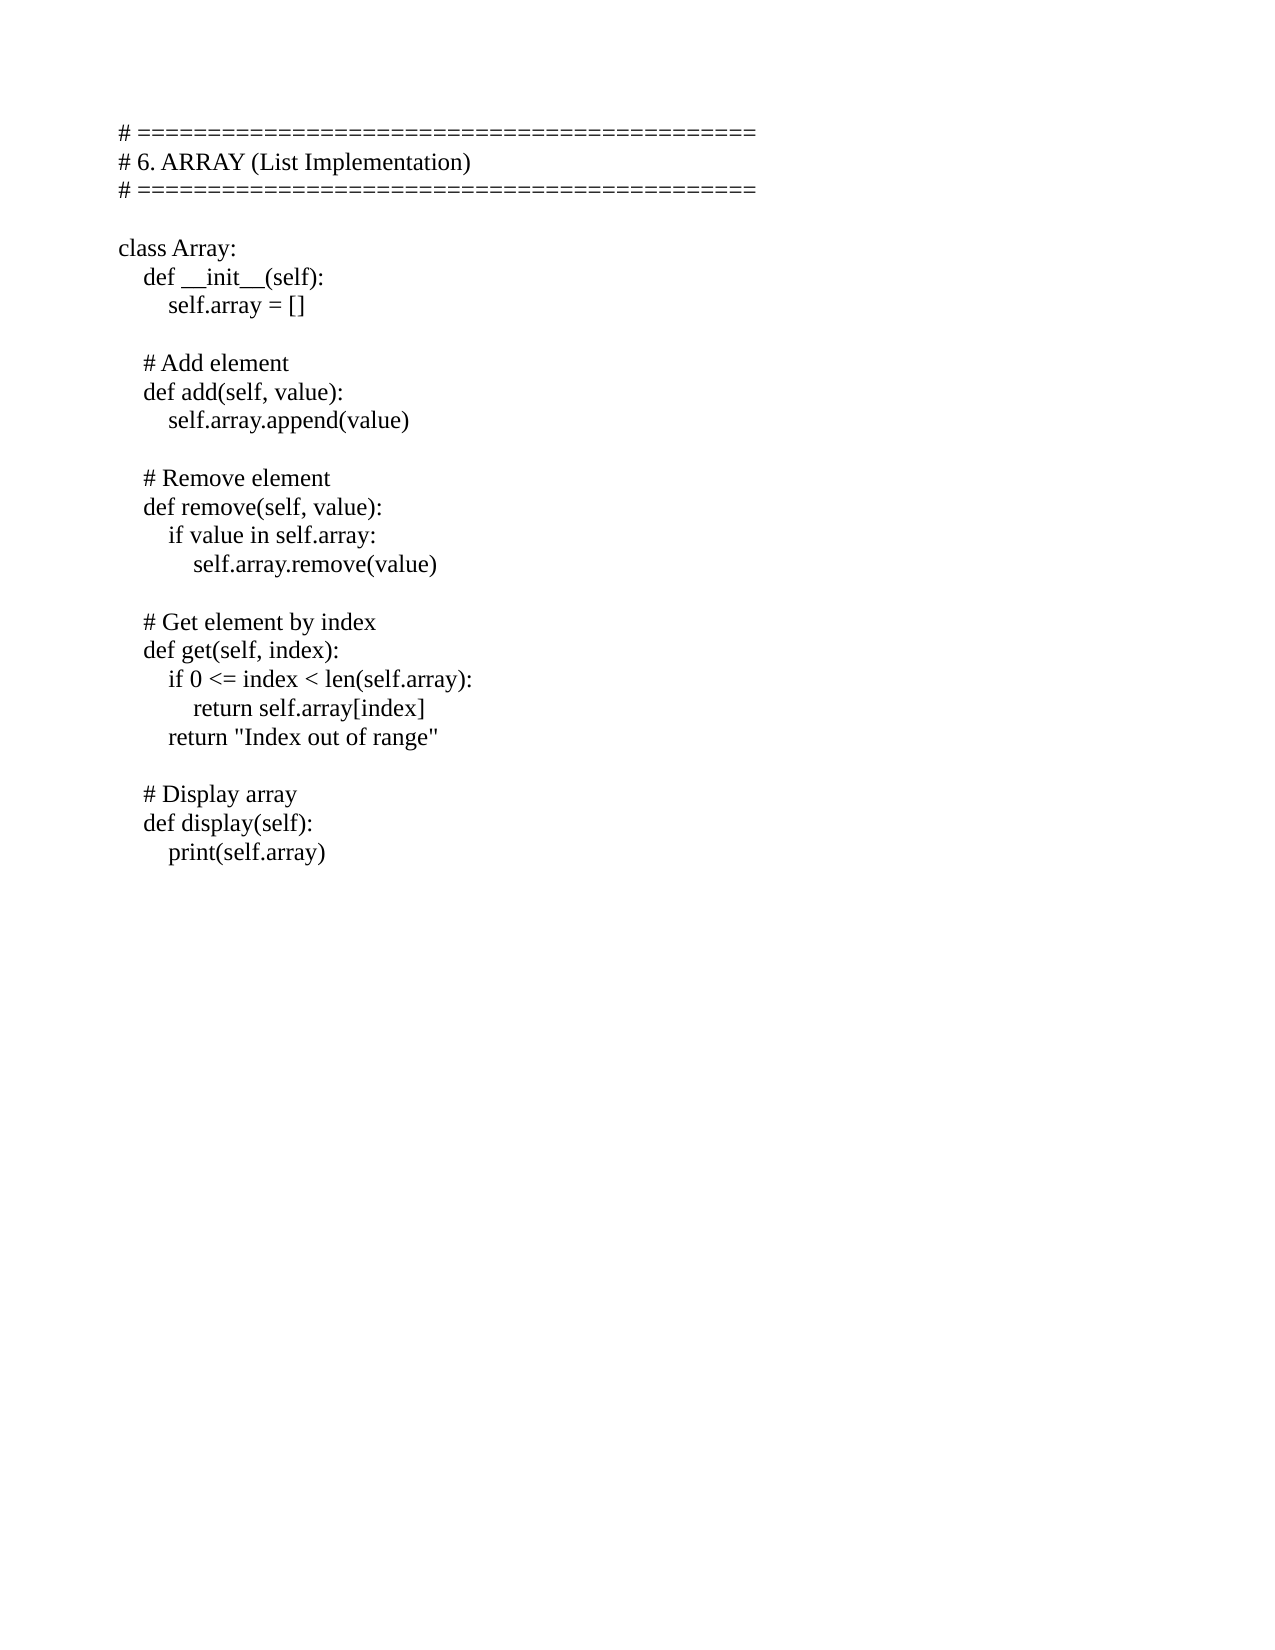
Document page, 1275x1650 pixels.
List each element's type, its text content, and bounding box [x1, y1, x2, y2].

text if value in self.array: [118, 521, 1157, 549]
text print(self.array) [118, 837, 1157, 866]
text # Add element [118, 348, 1157, 377]
text # Get element by index [118, 607, 1157, 636]
text def __init__(self): [118, 262, 1157, 291]
text self.array.remove(value) [118, 549, 1157, 578]
text # ============================================ [118, 118, 1157, 147]
text # Remove element [118, 463, 1157, 492]
text # 6. ARRAY (List Implementation) [118, 147, 1157, 176]
text return "Index out of range" [118, 722, 1157, 751]
text self.array.append(value) [118, 406, 1157, 434]
text def remove(self, value): [118, 492, 1157, 521]
text def display(self): [118, 808, 1157, 837]
text # ============================================ [118, 176, 1157, 204]
text self.array = [] [118, 291, 1157, 319]
text def get(self, index): [118, 636, 1157, 664]
text return self.array[index] [118, 693, 1157, 722]
text # Display array [118, 779, 1157, 808]
text if 0 <= index < len(self.array): [118, 664, 1157, 693]
text def add(self, value): [118, 377, 1157, 406]
text class Array: [118, 233, 1157, 262]
